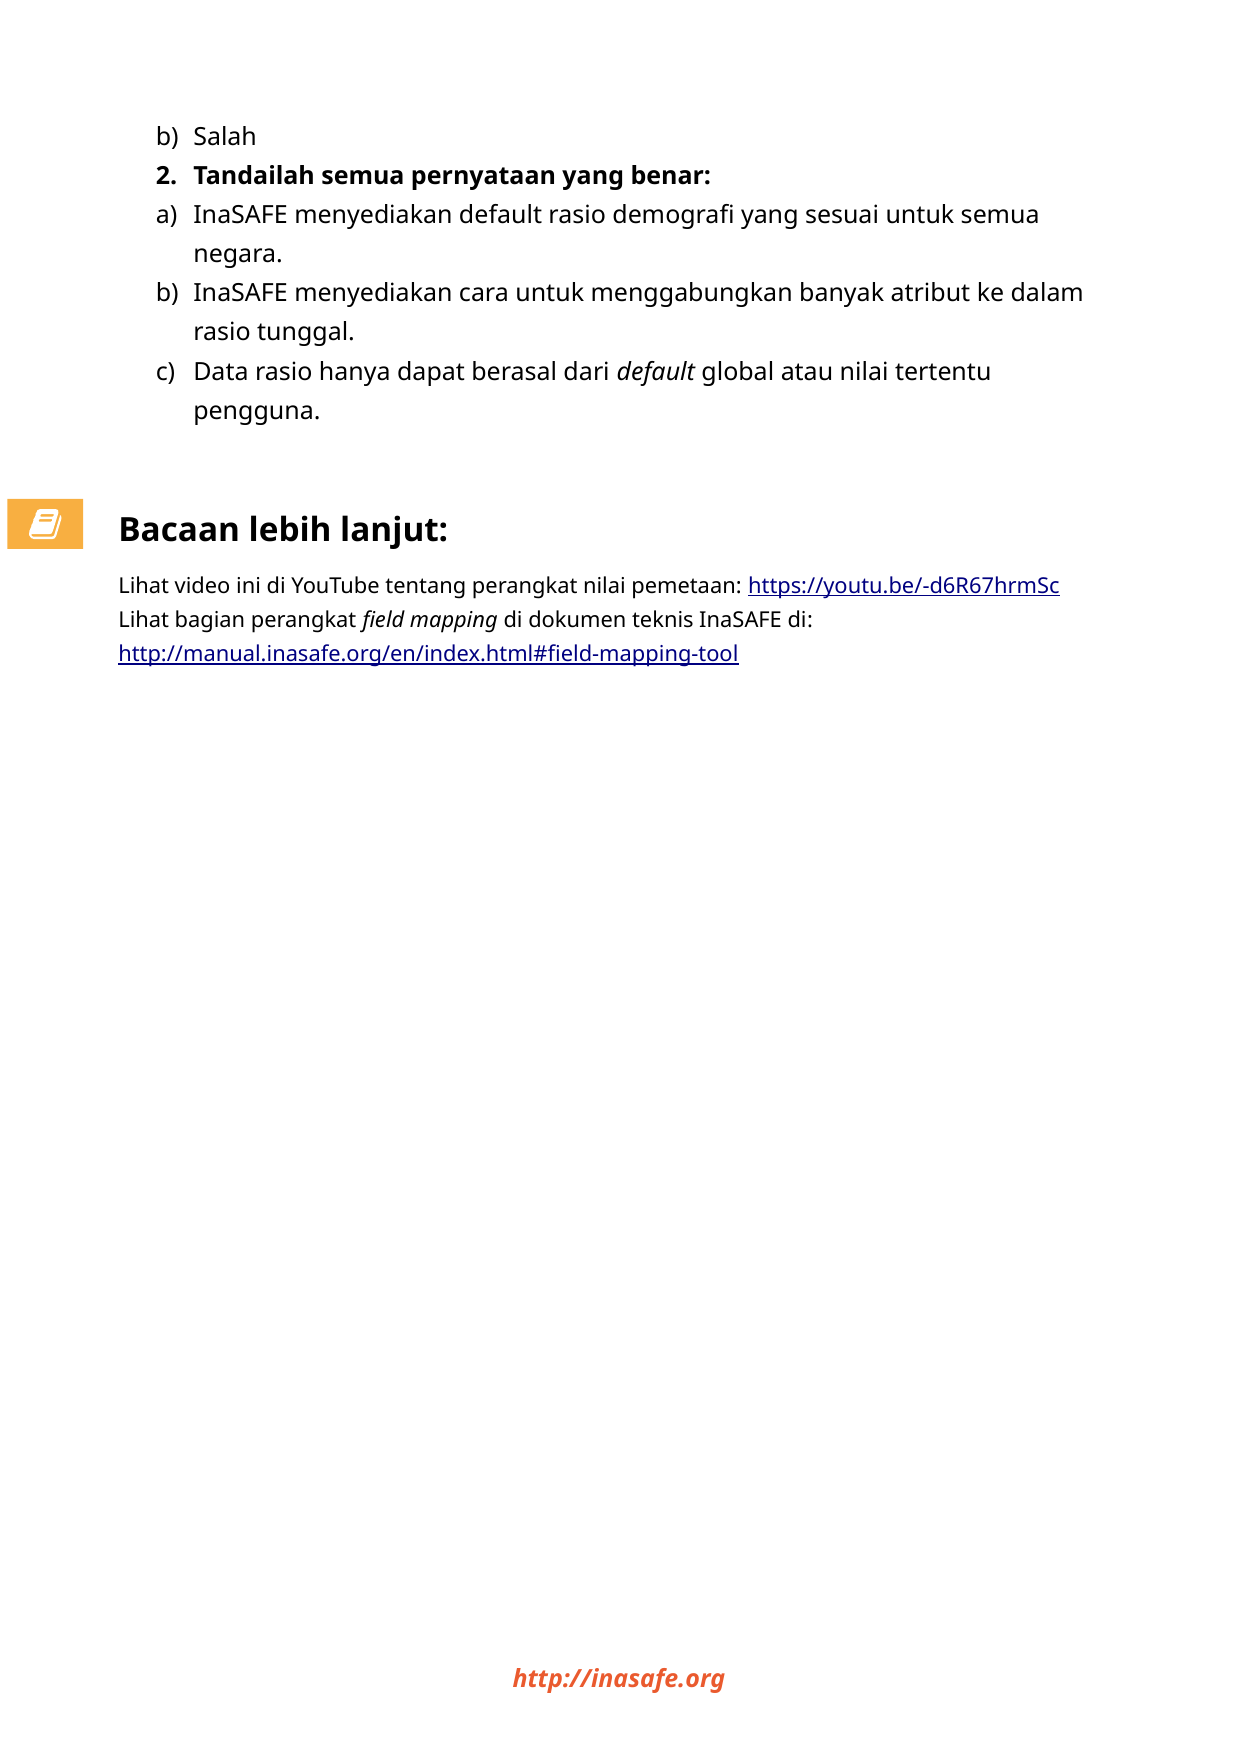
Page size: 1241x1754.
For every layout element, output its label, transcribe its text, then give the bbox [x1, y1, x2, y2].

text Lihat bagian perangkat field mapping di dokumen teknis InaSAFE di: http://manual.inasafe.org/en/index.html#field-mapping-tool [118, 604, 1122, 668]
list InaSAFE menyediakan default rasio demografi yang sesuai untuk semua negara. [156, 196, 1122, 270]
text Lihat video ini di YouTube tentang perangkat nilai pemetaan: https://youtu.be/-d6R67hrmSc [118, 570, 1122, 599]
list Salah [156, 118, 1122, 152]
list InaSAFE menyediakan cara untuk menggabungkan banyak atribut ke dalam rasio tunggal. [156, 275, 1122, 348]
list Data rasio hanya dapat berasal dari default global atau nilai tertentu pengguna. [156, 353, 1122, 426]
subtitle Bacaan lebih lanjut: [118, 506, 1122, 551]
list Tandailah semua pernyataan yang benar: [156, 157, 1122, 191]
